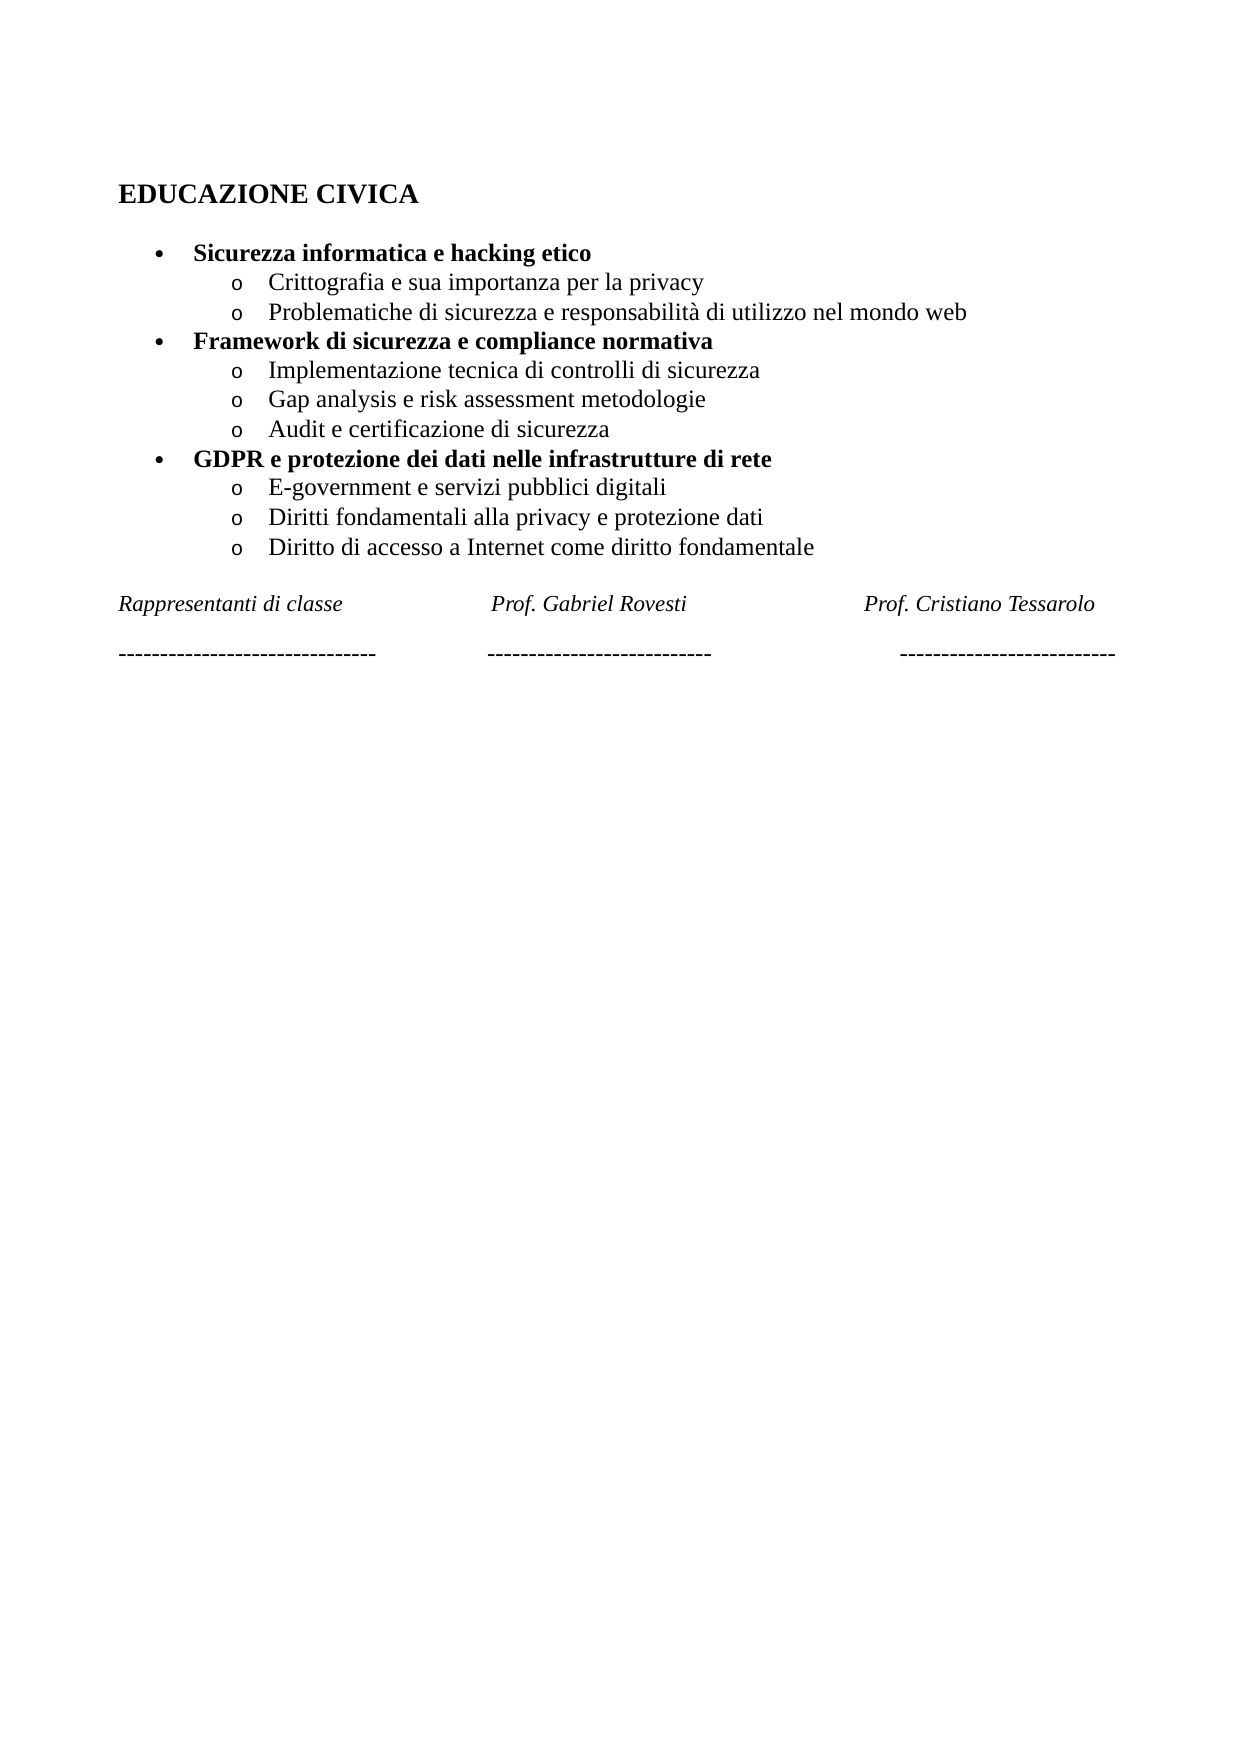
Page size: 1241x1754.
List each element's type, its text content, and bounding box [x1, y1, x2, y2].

list Sicurezza informatica e hacking etico [156, 238, 1122, 267]
list Problematiche di sicurezza e responsabilità di utilizzo nel mondo web [231, 297, 1122, 326]
list Diritti fondamentali alla privacy e protezione dati [231, 502, 1122, 532]
text ------------------------------- --------------------------- -------------------------- [118, 638, 1122, 666]
list Framework di sicurezza e compliance normativa [156, 326, 1122, 355]
list E-government e servizi pubblici digitali [231, 472, 1122, 502]
list Audit e certificazione di sicurezza [231, 414, 1122, 444]
list Diritto di accesso a Internet come diritto fondamentale [231, 532, 1122, 561]
list Gap analysis e risk assessment metodologie [231, 384, 1122, 414]
list GDPR e protezione dei dati nelle infrastrutture di rete [156, 444, 1122, 472]
list Crittografia e sua importanza per la privacy [231, 267, 1122, 297]
list Implementazione tecnica di controlli di sicurezza [231, 355, 1122, 384]
subtitle EDUCAZIONE CIVICA [118, 177, 1122, 209]
text Rappresentanti di classe Prof. Gabriel Rovesti Prof. Cristiano Tessarolo [118, 590, 1122, 617]
